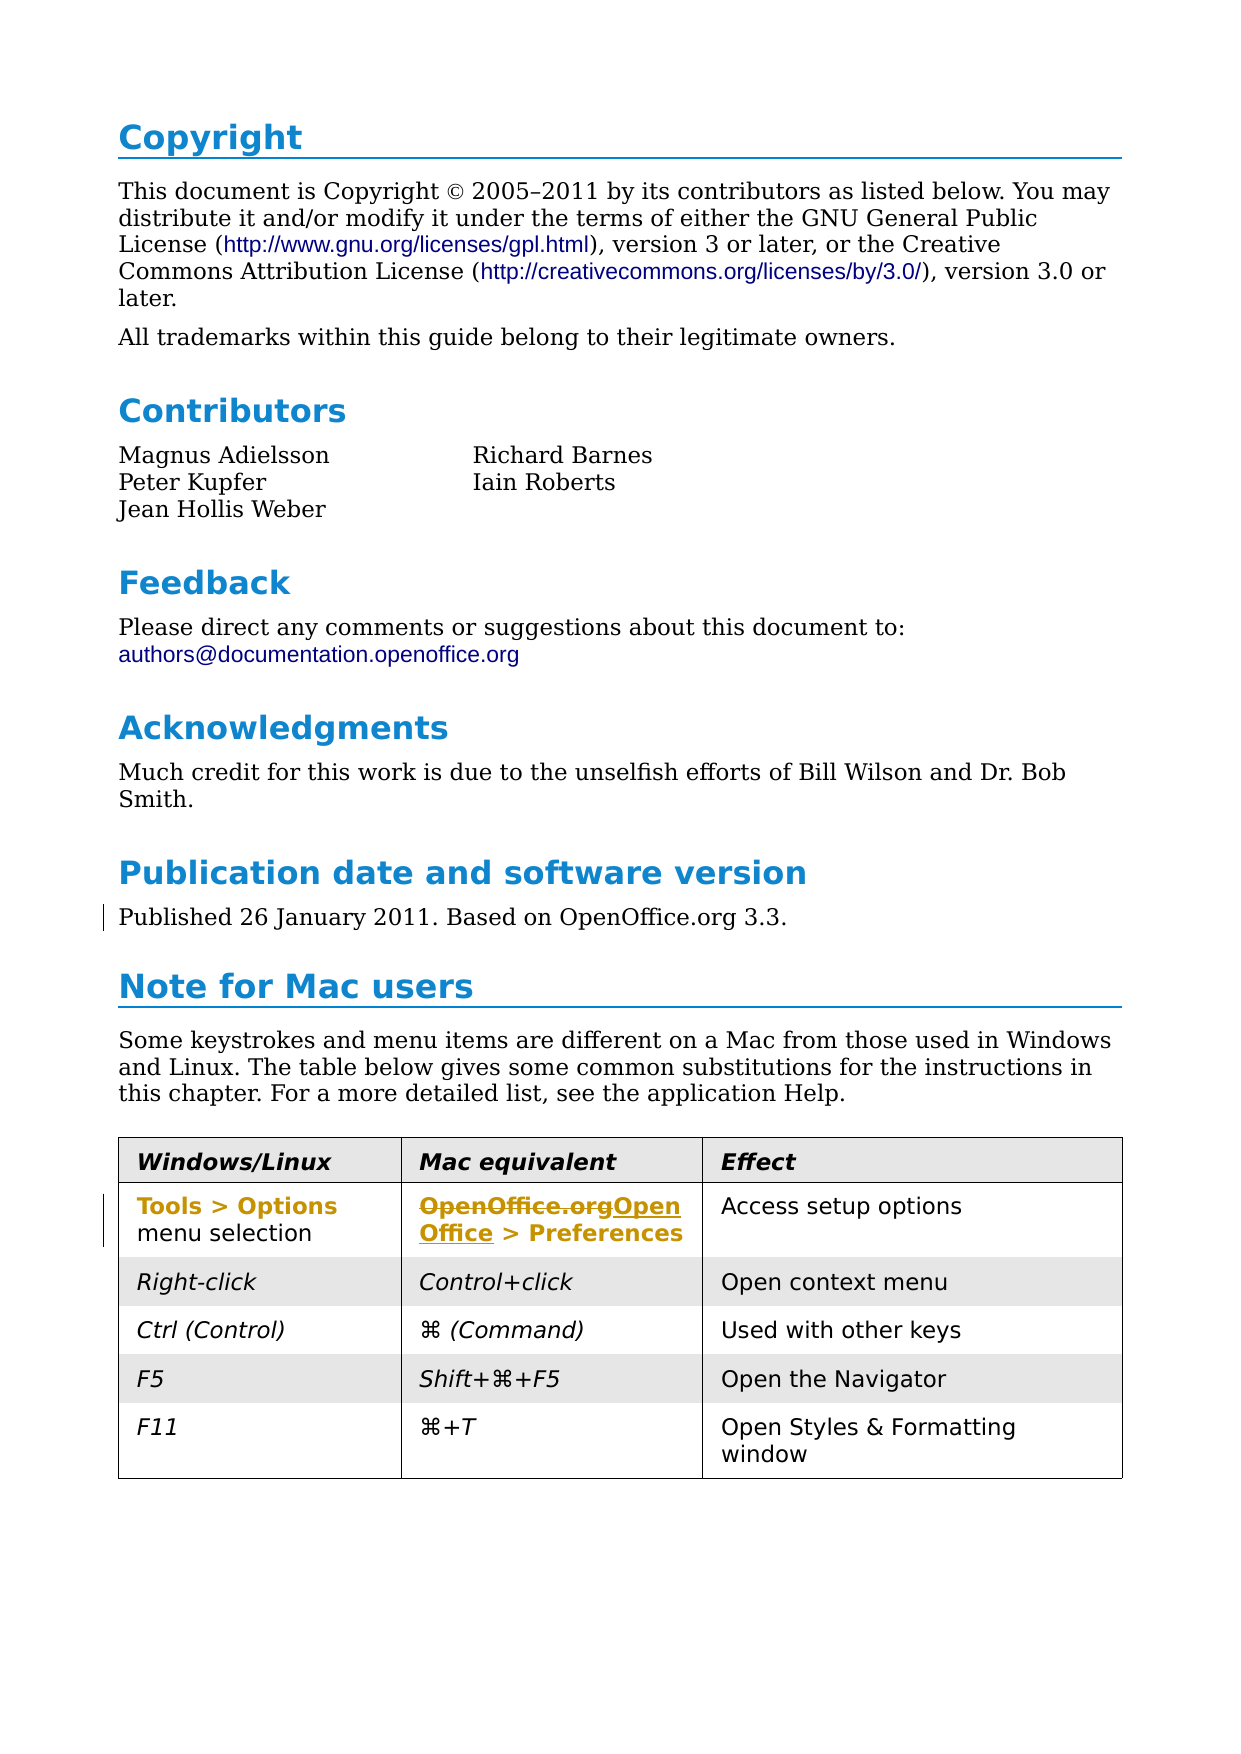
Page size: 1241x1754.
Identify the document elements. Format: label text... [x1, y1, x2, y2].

table_cell Access setup options [703, 1183, 1122, 1257]
text This document is Copyright © 2005–2011 by its contributors as listed below. You may distribute it and/or modify it under the terms of either the GNU General Public License (http://www.gnu.org/licenses/gpl.html), version 3 or later, or the Creative Commons Attribution License (http://creativecommons.org/licenses/by/3.0/), version 3.0 or later. [118, 178, 1122, 312]
text Feedback [118, 565, 1122, 602]
text Acknowledgments [118, 709, 1122, 747]
table_cell z (Command) [402, 1306, 702, 1354]
table_cell OpenOffice > Preferences [402, 1183, 702, 1257]
table_cell Control+click [402, 1257, 702, 1306]
table_cell F5 [119, 1354, 401, 1403]
table_header Windows/Linux [119, 1138, 401, 1182]
table_cell z+T [402, 1403, 702, 1478]
table_cell Right-click [119, 1257, 401, 1306]
table_cell Used with other keys [703, 1306, 1122, 1354]
table_cell Open the Navigator [703, 1354, 1122, 1403]
table_cell Tools > Options menu selection [119, 1183, 401, 1257]
text All trademarks within this guide belong to their legitimate owners. [118, 324, 1122, 351]
table_cell Ctrl (Control) [119, 1306, 401, 1354]
text Magnus Adielsson Richard Barnes Peter Kupfer Iain Roberts Jean Hollis Weber [118, 443, 1122, 523]
subtitle Copyright [118, 118, 1122, 157]
table_cell Open context menu [703, 1257, 1122, 1306]
text Contributors [118, 393, 1122, 430]
text Much credit for this work is due to the unselfish efforts of Bill Wilson and Dr. Bob Smith. [118, 759, 1122, 813]
table_cell F11 [119, 1403, 401, 1478]
text Please direct any comments or suggestions about this document to: authors@documentation.openoffice.org [118, 614, 1122, 667]
table_cell Shift+z+F5 [402, 1354, 702, 1403]
text Some keystrokes and menu items are different on a Mac from those used in Windows and Linux. The table below gives some common substitutions for the instructions in this chapter. For a more detailed list, see the application Help. [118, 1027, 1122, 1107]
subtitle Note for Mac users [118, 967, 1122, 1006]
table_header Effect [703, 1138, 1122, 1182]
table_header Mac equivalent [402, 1138, 702, 1182]
text Published 26 January 2011. Based on OpenOffice.org 3.3. [118, 904, 1122, 931]
text Publication date and software version [118, 854, 1122, 892]
table_cell Open Styles & Formatting window [703, 1403, 1122, 1478]
